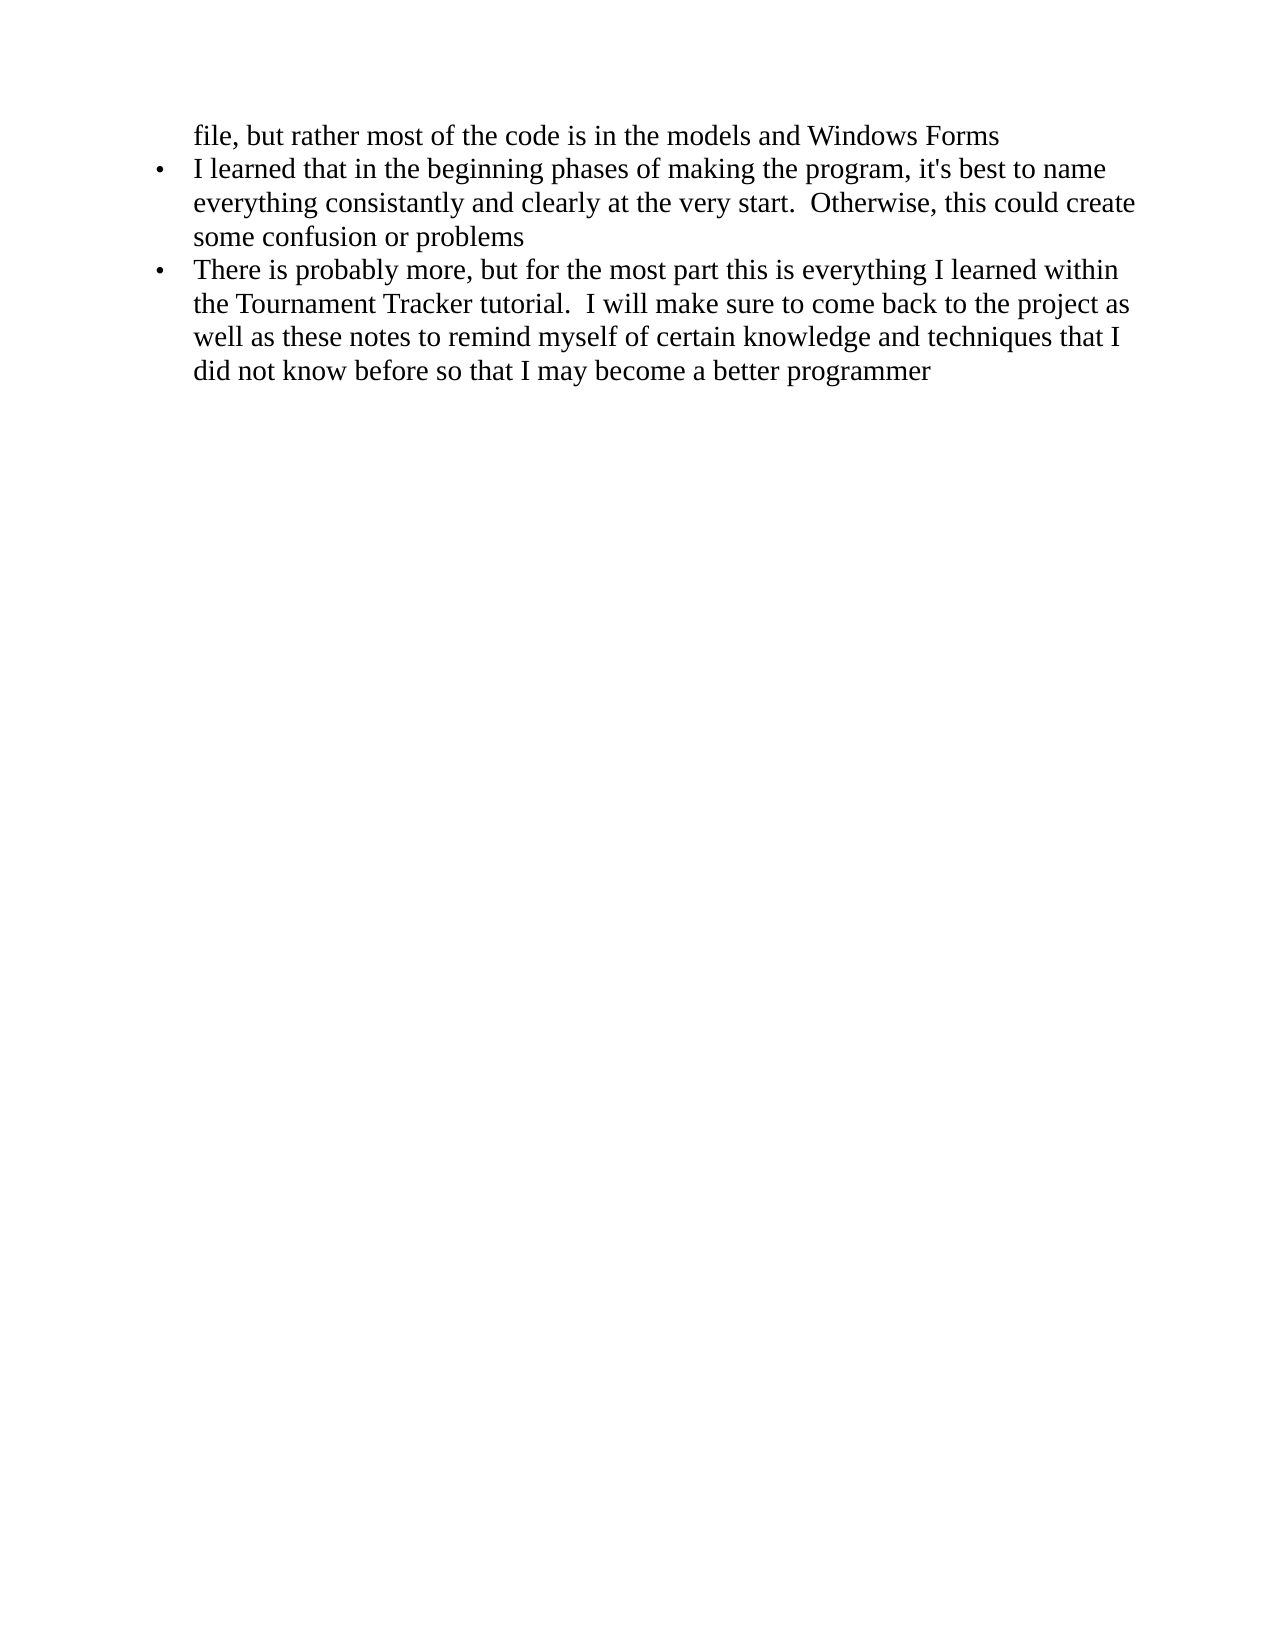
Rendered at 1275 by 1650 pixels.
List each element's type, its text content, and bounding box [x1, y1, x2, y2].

list file, but rather most of the code is in the models and Windows Forms [156, 118, 1157, 152]
list There is probably more, but for the most part this is everything I learned within the Tournament Tracker tutorial. I will make sure to come back to the project as well as these notes to remind myself of certain knowledge and techniques that I did not know before so that I may become a better programmer [156, 252, 1157, 386]
list I learned that in the beginning phases of making the program, it's best to name everything consistantly and clearly at the very start. Otherwise, this could create some confusion or problems [156, 152, 1157, 252]
